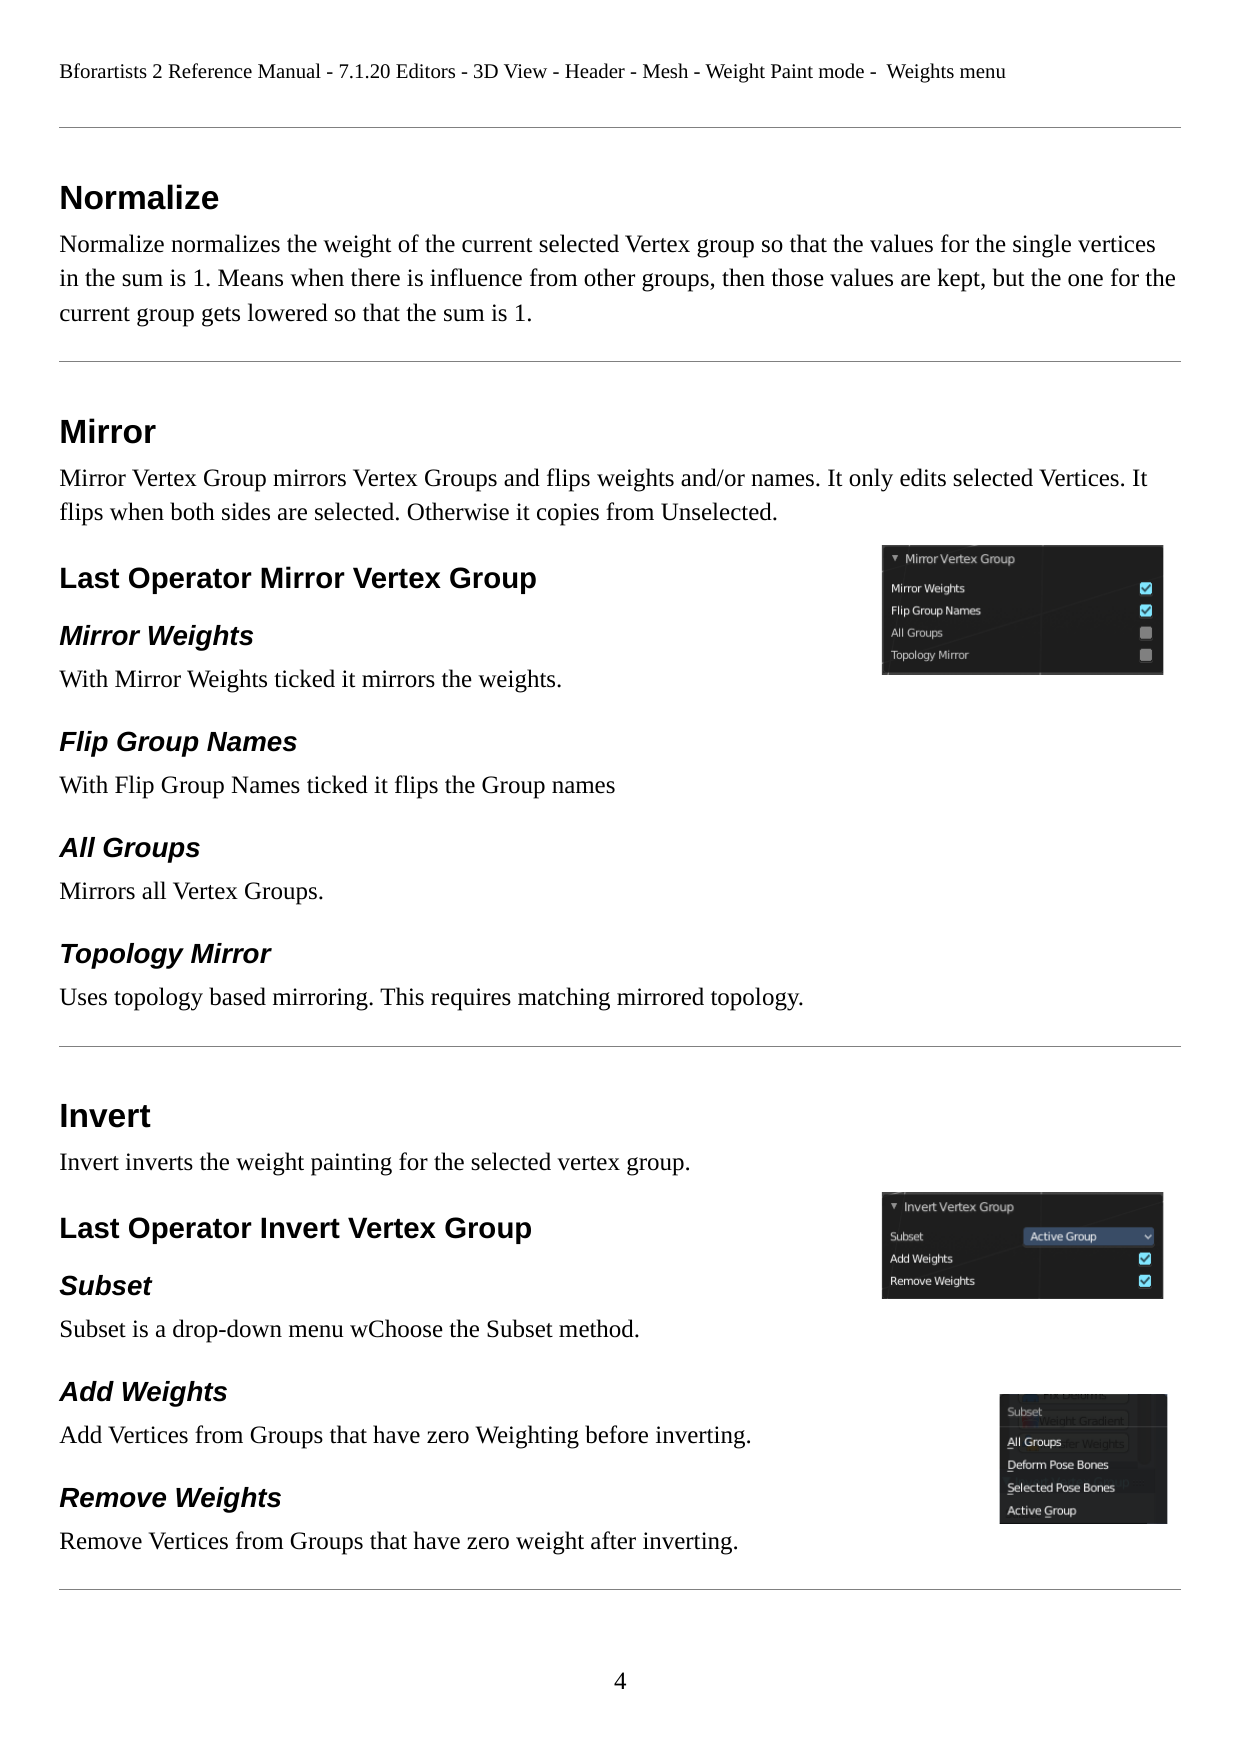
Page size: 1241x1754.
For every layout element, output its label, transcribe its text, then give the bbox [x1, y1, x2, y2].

subtitle Last Operator Mirror Vertex Group [59, 561, 881, 595]
subtitle Normalize [59, 178, 1181, 216]
text Mirrors all Vertex Groups. [59, 876, 1181, 905]
subtitle Remove Weights [59, 1481, 999, 1513]
text Subset is a drop-down menu wChoose the Subset method. [59, 1314, 1181, 1343]
picture [881, 545, 1164, 675]
subtitle [1168, 1481, 1181, 1513]
subtitle Add Weights [59, 1376, 1181, 1407]
picture [999, 1394, 1168, 1524]
text With Mirror Weights ticked it mirrors the weights. [59, 664, 1181, 693]
subtitle Topology Mirror [59, 938, 1181, 969]
subtitle [1164, 620, 1181, 652]
text Remove Vertices from Groups that have zero weight after inverting. [59, 1526, 1181, 1554]
subtitle Flip Group Names [59, 726, 1181, 758]
picture [881, 1192, 1164, 1299]
text Normalize normalizes the weight of the current selected Vertex group so that the values for the single vertices in the sum is 1. Means when there is influence from other groups, then those values are kept, but the one for the current group gets lowered so that the sum is 1. [59, 229, 1181, 326]
text Uses topology based mirroring. This requires matching mirrored topology. [59, 982, 1181, 1011]
subtitle Last Operator Invert Vertex Group [59, 1211, 881, 1244]
subtitle Mirror [59, 412, 1181, 450]
subtitle Invert [59, 1096, 1181, 1135]
text Mirror Vertex Group mirrors Vertex Groups and flips weights and/or names. It only edits selected Vertices. It flips when both sides are selected. Otherwise it copies from Unselected. [59, 463, 1181, 526]
text With Flip Group Names ticked it flips the Group names [59, 770, 1181, 799]
subtitle All Groups [59, 832, 1181, 863]
subtitle Mirror Weights [59, 620, 881, 652]
text Invert inverts the weight painting for the selected vertex group. [59, 1147, 1181, 1176]
text Add Vertices from Groups that have zero Weighting before inverting. [59, 1420, 999, 1449]
subtitle Subset [59, 1269, 1181, 1301]
